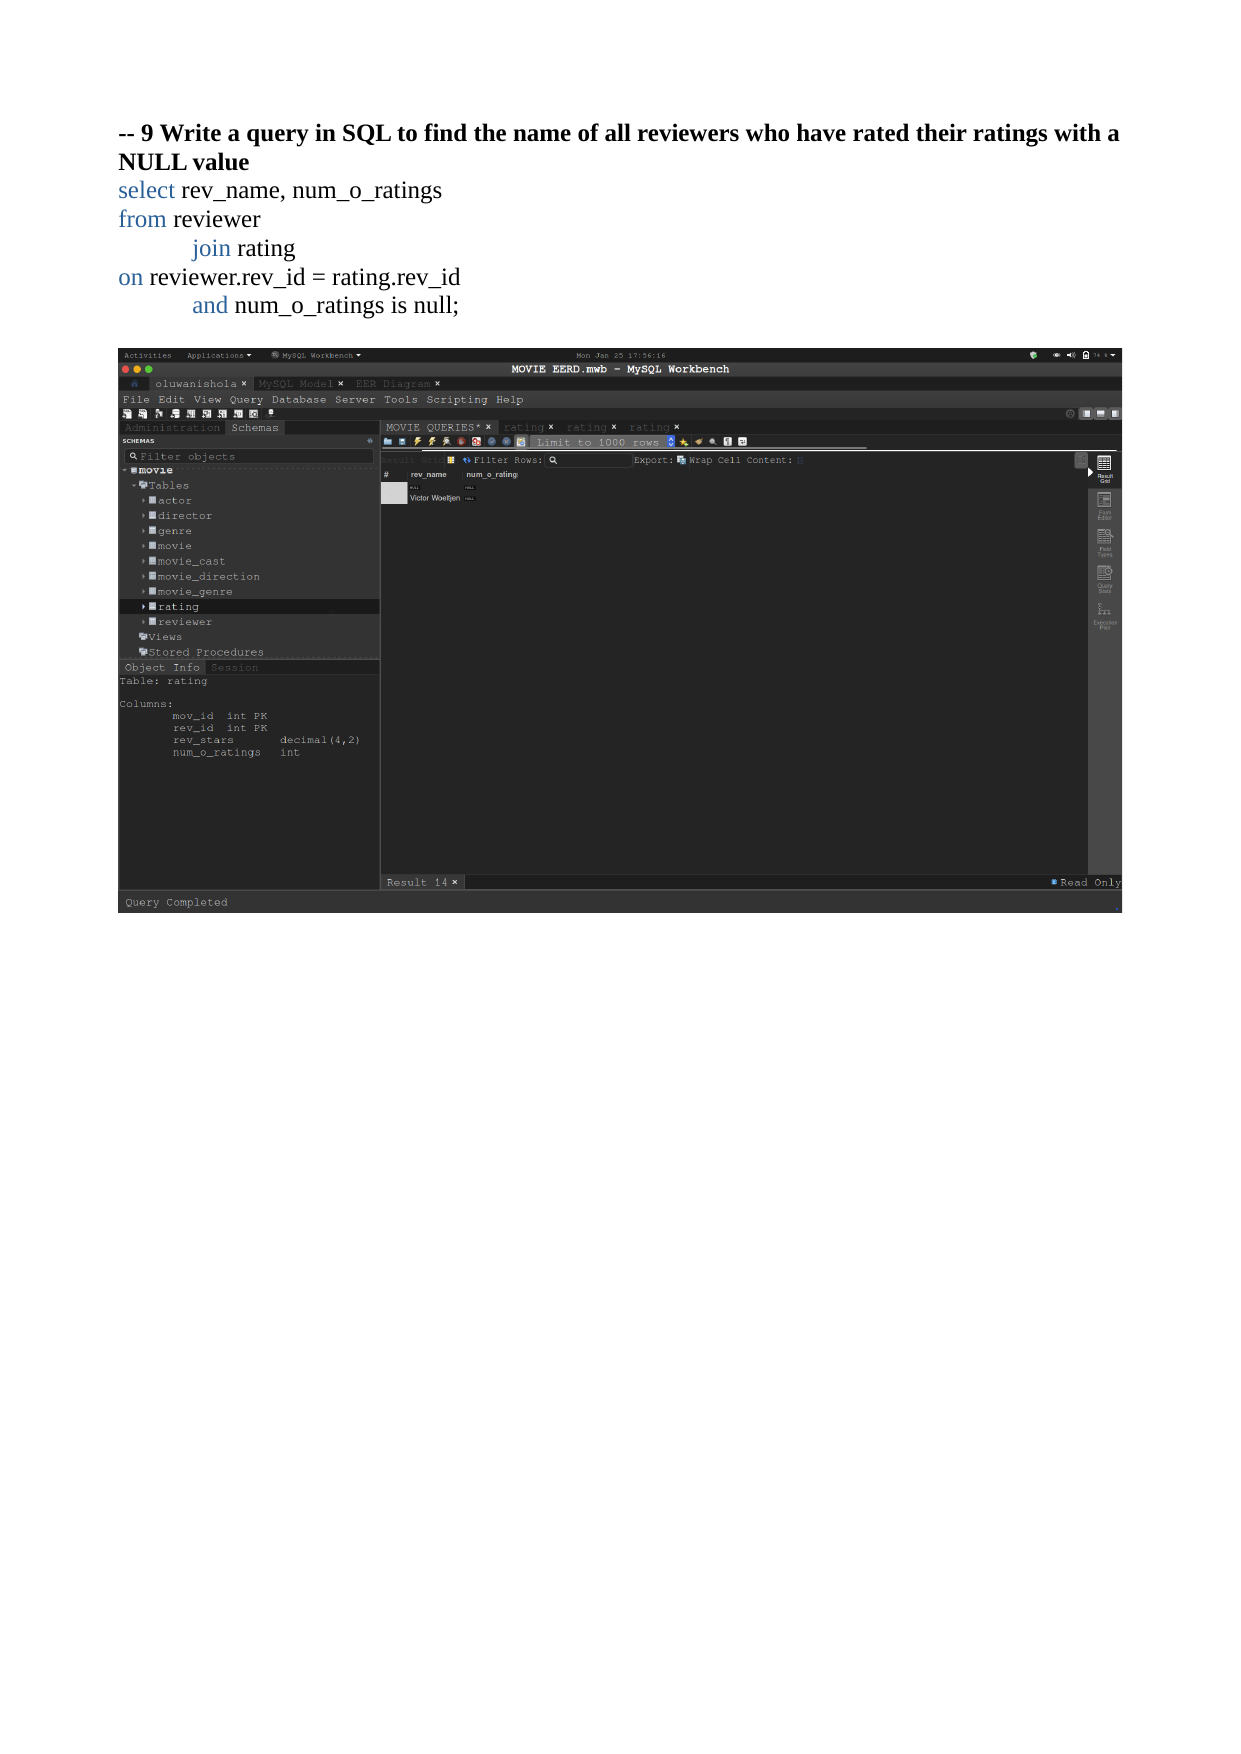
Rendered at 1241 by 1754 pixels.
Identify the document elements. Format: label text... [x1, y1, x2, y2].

text on reviewer.rev_id = rating.rev_id [118, 262, 1122, 291]
text -- 9 Write a query in SQL to find the name of all reviewers who have rated their ratings with a NULL value [118, 118, 1122, 176]
text join rating [118, 233, 1122, 262]
picture [118, 348, 1123, 913]
text and num_o_ratings is null; [118, 291, 1122, 319]
text select rev_name, num_o_ratings [118, 176, 1122, 204]
text from reviewer [118, 204, 1122, 233]
